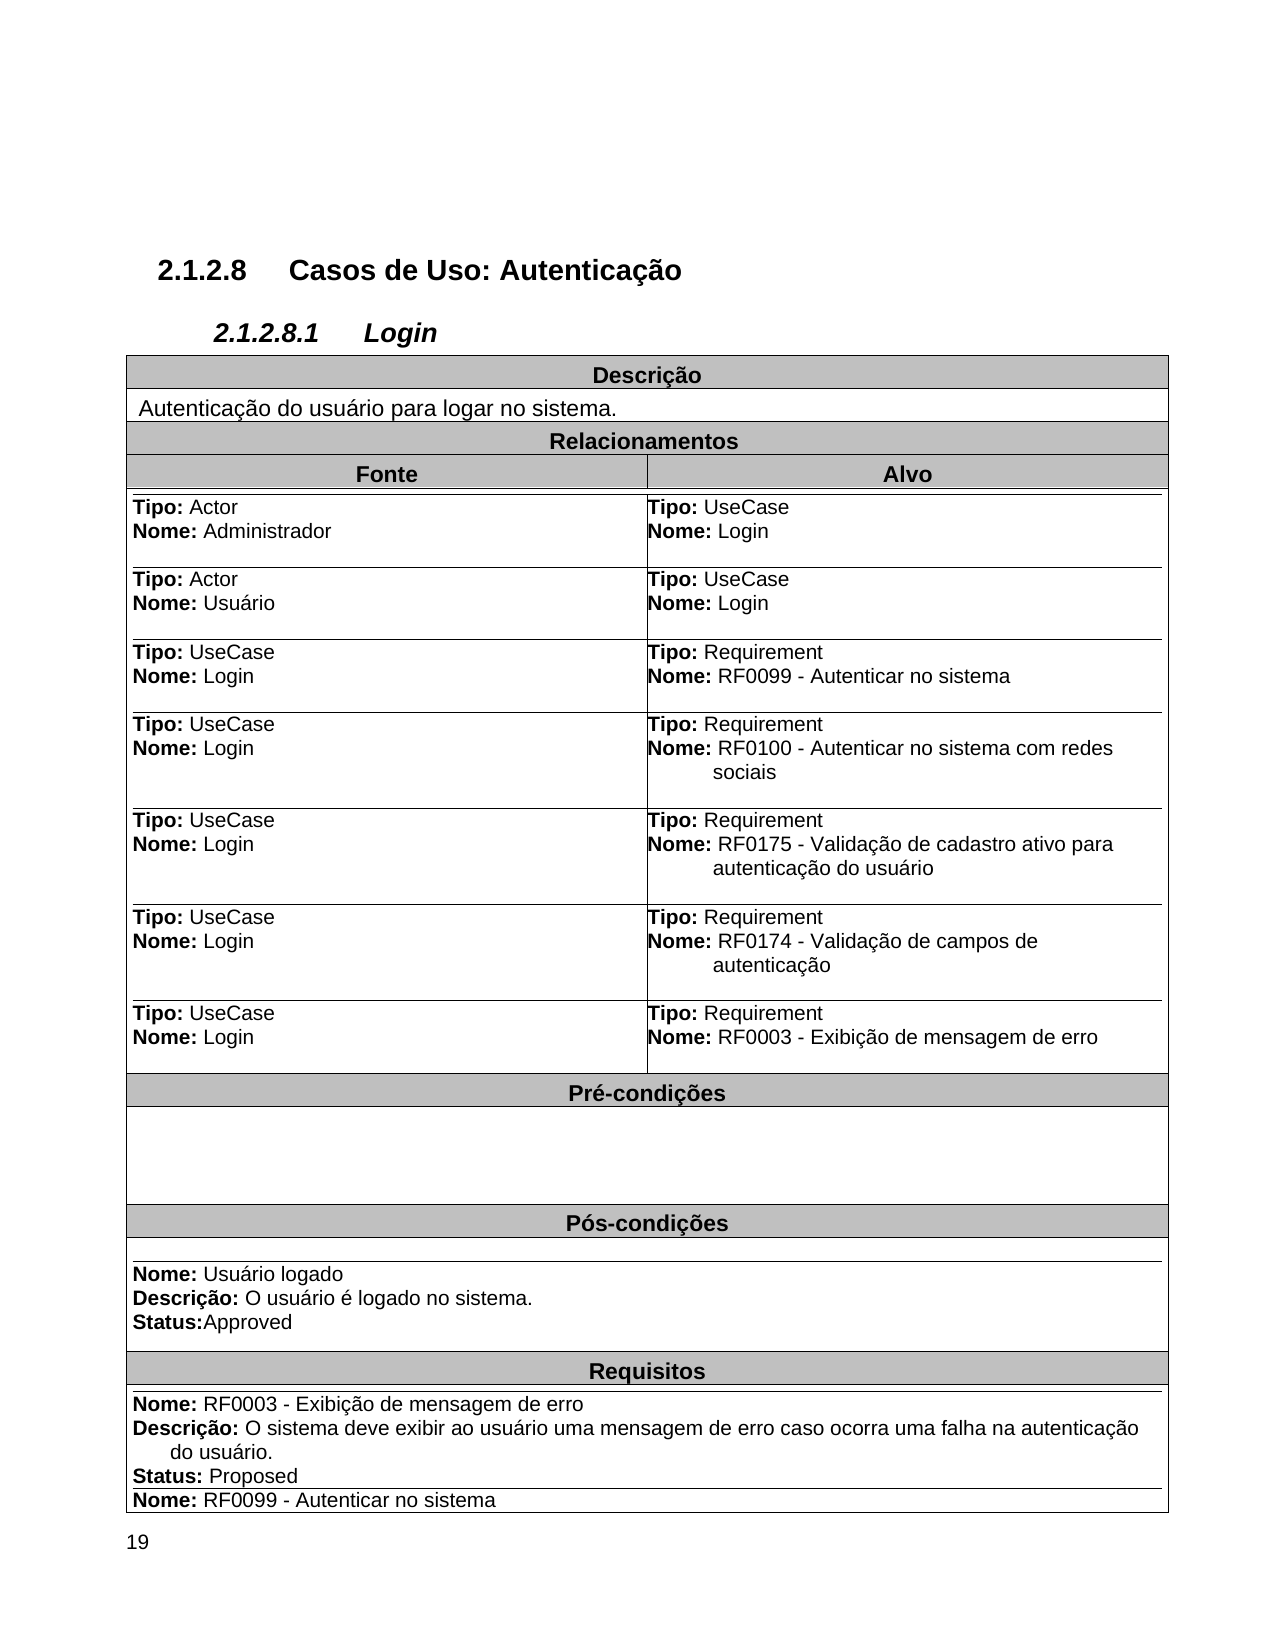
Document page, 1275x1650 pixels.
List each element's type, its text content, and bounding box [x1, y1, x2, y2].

table_cell Pós-condições [127, 1205, 1168, 1237]
table_cell Autenticação do usuário para logar no sistema. [127, 389, 1168, 421]
table_cell Tipo: UseCase Nome: Login [133, 809, 647, 904]
table_cell Tipo: Requirement Nome: RF0100 - Autenticar no sistema com redes sociais [648, 713, 1162, 808]
table_cell [127, 1238, 1168, 1351]
table_header Nome: RF0003 - Exibição de mensagem de erro Descrição: O sistema deve exibir ao usuário uma mensagem de erro caso ocorra uma falha na autenticação do usuário. Status: Proposed [133, 1392, 1162, 1487]
list Login [214, 317, 1155, 349]
table_cell Tipo: UseCase Nome: Login [648, 568, 1162, 639]
table_cell [127, 1385, 1168, 1512]
table_cell Relacionamentos [127, 422, 1168, 454]
table_cell Nome: RF0099 - Autenticar no sistema [133, 1489, 1162, 1512]
table_cell Tipo: Requirement Nome: RF0174 - Validação de campos de autenticação [648, 905, 1162, 1000]
table_cell Requisitos [127, 1352, 1168, 1384]
table_header Descrição [127, 356, 1168, 388]
table_header Tipo: Actor Nome: Administrador [133, 495, 647, 567]
table_cell [127, 489, 1168, 1073]
table_cell Tipo: UseCase Nome: Login [133, 905, 647, 1000]
table_cell Tipo: Actor Nome: Usuário [133, 568, 647, 639]
table_cell Tipo: UseCase Nome: Login [133, 1001, 647, 1073]
table_cell Tipo: Requirement Nome: RF0175 - Validação de cadastro ativo para autenticação do usuário [648, 809, 1162, 904]
table_cell Tipo: UseCase Nome: Login [133, 713, 647, 808]
table_cell Fonte [127, 455, 647, 487]
list Casos de Uso: Autenticação [157, 253, 1155, 286]
table_cell Pré-condições [127, 1074, 1168, 1106]
table_cell Tipo: Requirement Nome: RF0003 - Exibição de mensagem de erro [648, 1001, 1162, 1073]
table_cell Tipo: UseCase Nome: Login [133, 640, 647, 711]
table_header Nome: Usuário logado Descrição: O usuário é logado no sistema. Status:Approved [133, 1262, 1162, 1333]
table_cell Tipo: Requirement Nome: RF0099 - Autenticar no sistema [648, 640, 1162, 711]
table_cell Alvo [648, 455, 1168, 487]
table_cell [127, 1107, 1168, 1203]
table_header Tipo: UseCase Nome: Login [648, 495, 1162, 567]
